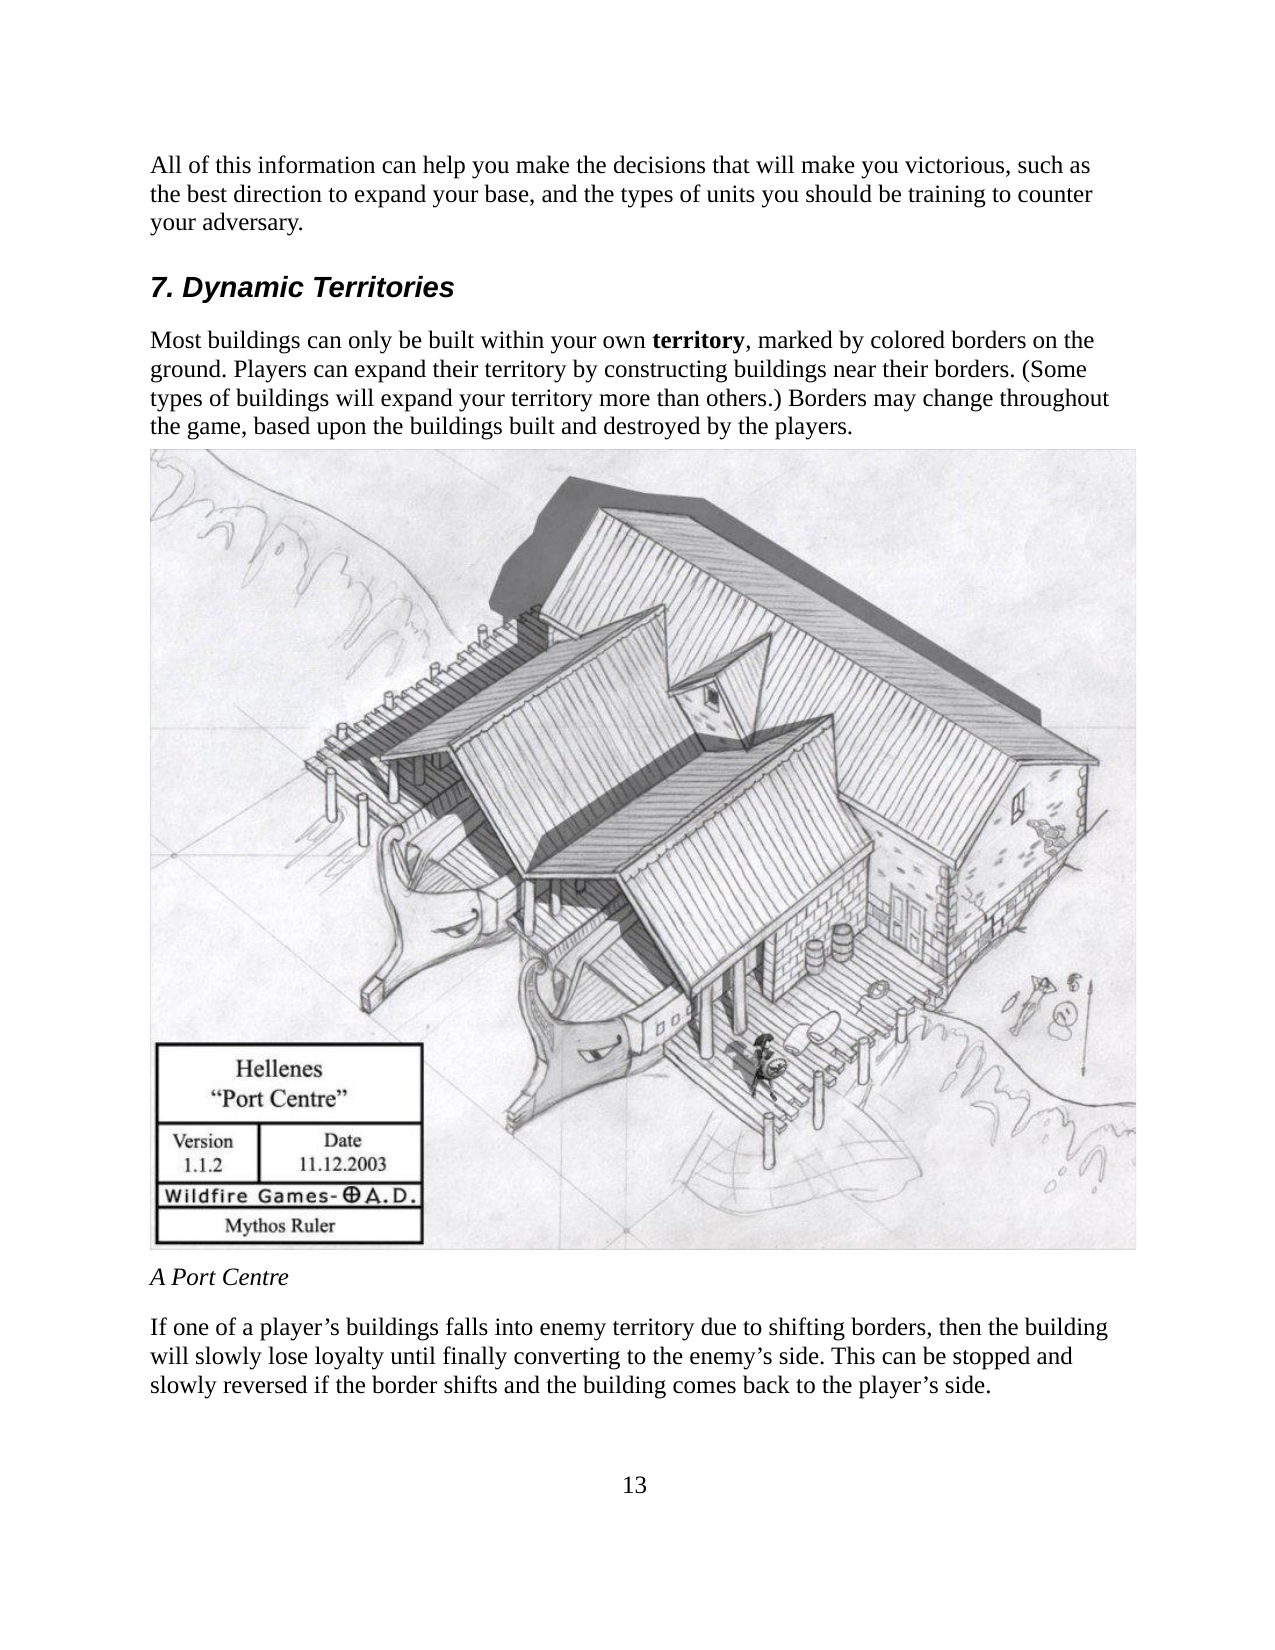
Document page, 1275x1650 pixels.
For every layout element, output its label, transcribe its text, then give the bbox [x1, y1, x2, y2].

text All of this information can help you make the decisions that will make you victorious, such as the best direction to expand your base, and the types of units you should be training to counter your adversary. [150, 150, 1125, 236]
picture [150, 449, 1137, 1250]
text A Port Centre [150, 1262, 1125, 1291]
subtitle 7. Dynamic Territories [150, 270, 1125, 304]
text If one of a player’s buildings falls into enemy territory due to shifting borders, then the building will slowly lose loyalty until finally converting to the enemy’s side. This can be stopped and slowly reversed if the border shifts and the building comes back to the player’s side. [150, 1312, 1125, 1398]
text Most buildings can only be built within your own territory, marked by colored borders on the ground. Players can expand their territory by constructing buildings near their borders. (Some types of buildings will expand your territory more than others.) Borders may change throughout the game, based upon the buildings built and destroyed by the players. [150, 325, 1125, 440]
